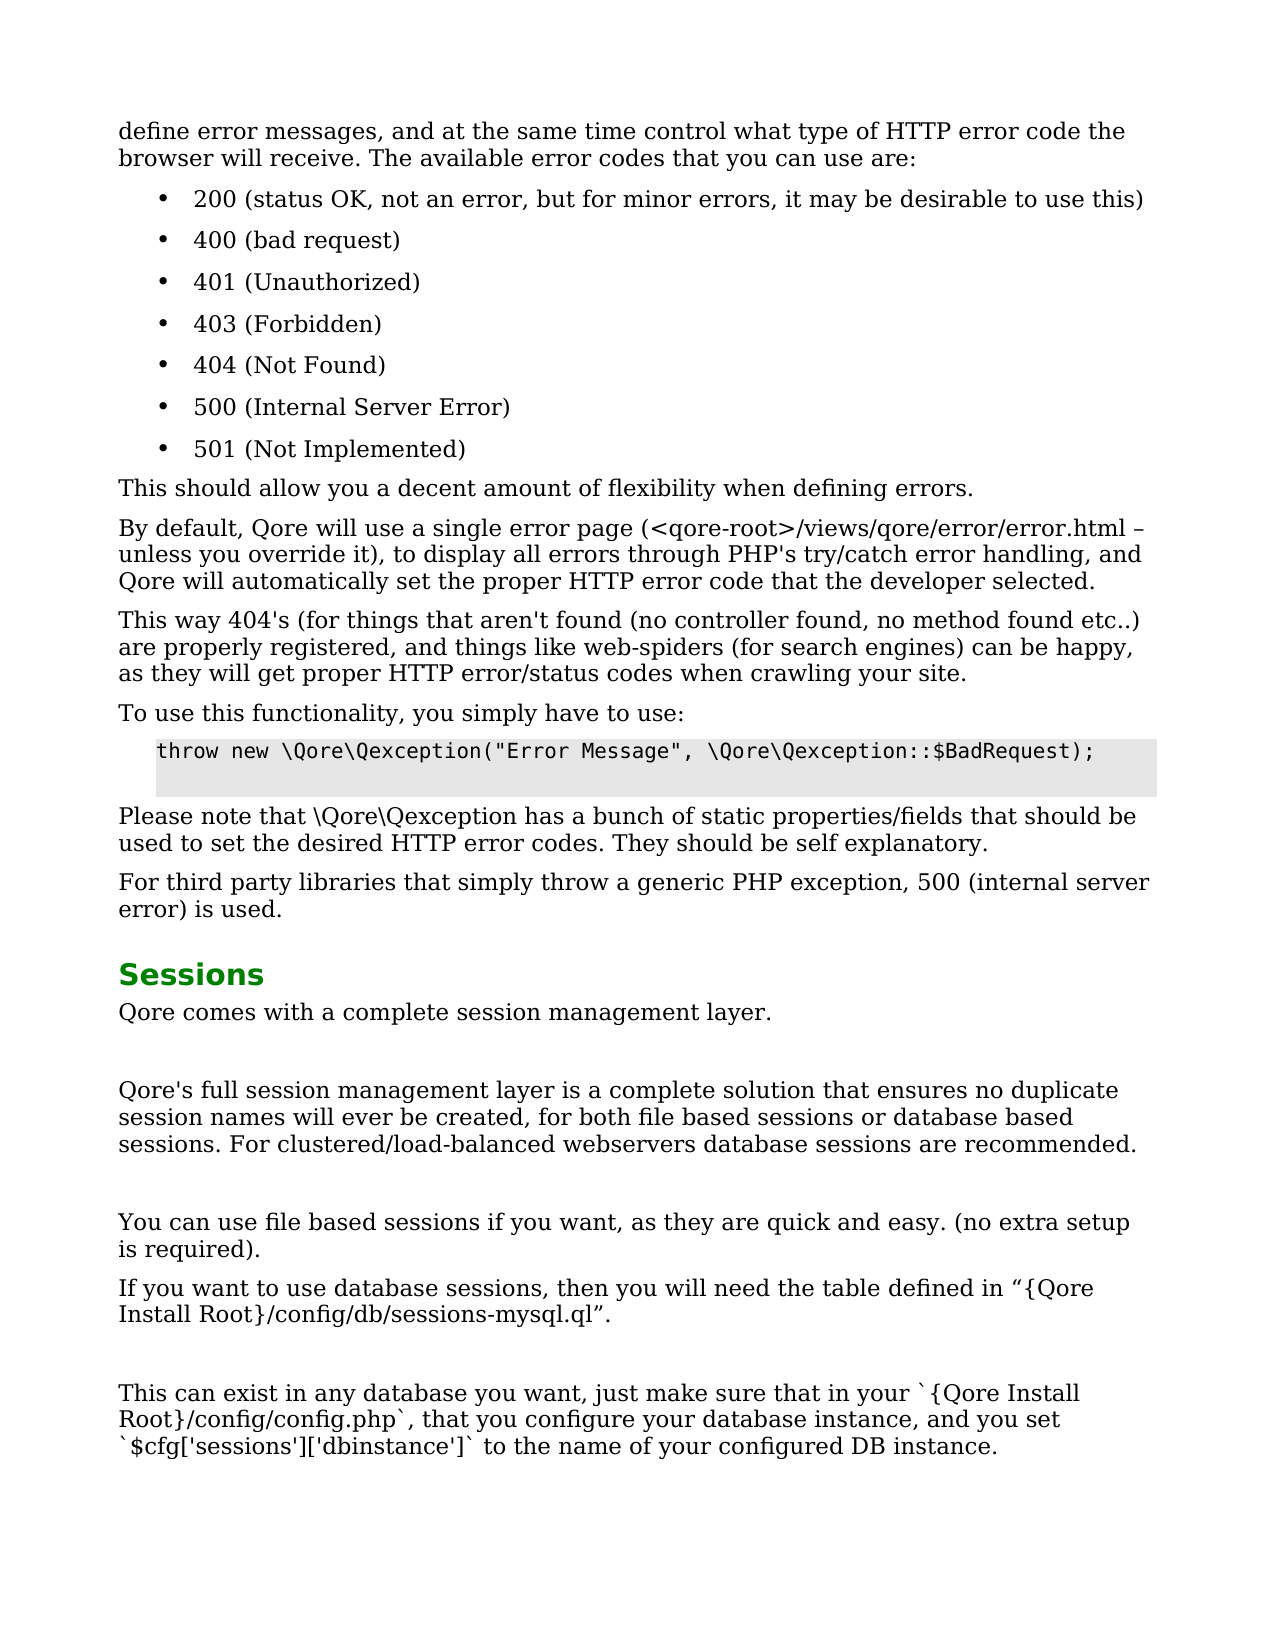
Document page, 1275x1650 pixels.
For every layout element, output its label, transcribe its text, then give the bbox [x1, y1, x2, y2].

list 501 (Not Implemented) [156, 434, 1157, 463]
text This should allow you a decent amount of flexibility when defining errors. [118, 476, 1157, 502]
text Please note that \Qore\Qexception has a bunch of static properties/fields that should be used to set the desired HTTP error codes. They should be self explanatory. [118, 803, 1157, 857]
text Qore comes with a complete session management layer. [118, 999, 1157, 1026]
text This can exist in any database you want, just make sure that in your `{Qore Install Root}/config/config.php`, that you configure your database instance, and you set `$cfg['sessions']['dbinstance']` to the name of your configured DB instance. [118, 1380, 1157, 1460]
list 200 (status OK, not an error, but for minor errors, it may be desirable to use this) [156, 184, 1157, 213]
text If you want to use database sessions, then you will need the table defined in “{Qore Install Root}/config/db/sessions-mysql.ql”. [118, 1275, 1157, 1328]
list 401 (Unauthorized) [156, 267, 1157, 296]
text This way 404's (for things that aren't found (no controller found, no method found etc..) are properly registered, and things like web-spiders (for search engines) can be happy, as they will get proper HTTP error/status codes when crawling your site. [118, 607, 1157, 687]
text You can use file based sessions if you want, as they are quick and easy. (no extra setup is required). [118, 1209, 1157, 1262]
text For third party libraries that simply throw a generic PHP exception, 500 (internal server error) is used. [118, 869, 1157, 923]
list 403 (Forbidden) [156, 309, 1157, 338]
subtitle Sessions [118, 958, 1157, 993]
text To use this functionality, you simply have to use: [118, 700, 1157, 726]
text define error messages, and at the same time control what type of HTTP error code the browser will receive. The available error codes that you can use are: [118, 118, 1157, 171]
list 404 (Not Found) [156, 351, 1157, 380]
text By default, Qore will use a single error page (<qore-root>/views/qore/error/error.html – unless you override it), to display all errors through PHP's try/catch error handling, and Qore will automatically set the proper HTTP error code that the developer selected. [118, 515, 1157, 595]
text throw new \Qore\Qexception("Error Message", \Qore\Qexception::$BadRequest); [156, 739, 1157, 763]
list 500 (Internal Server Error) [156, 392, 1157, 421]
list 400 (bad request) [156, 226, 1157, 255]
text Qore's full session management layer is a complete solution that ensures no duplicate session names will ever be created, for both file based sessions or database based sessions. For clustered/load-balanced webservers database sessions are recommended. [118, 1077, 1157, 1157]
